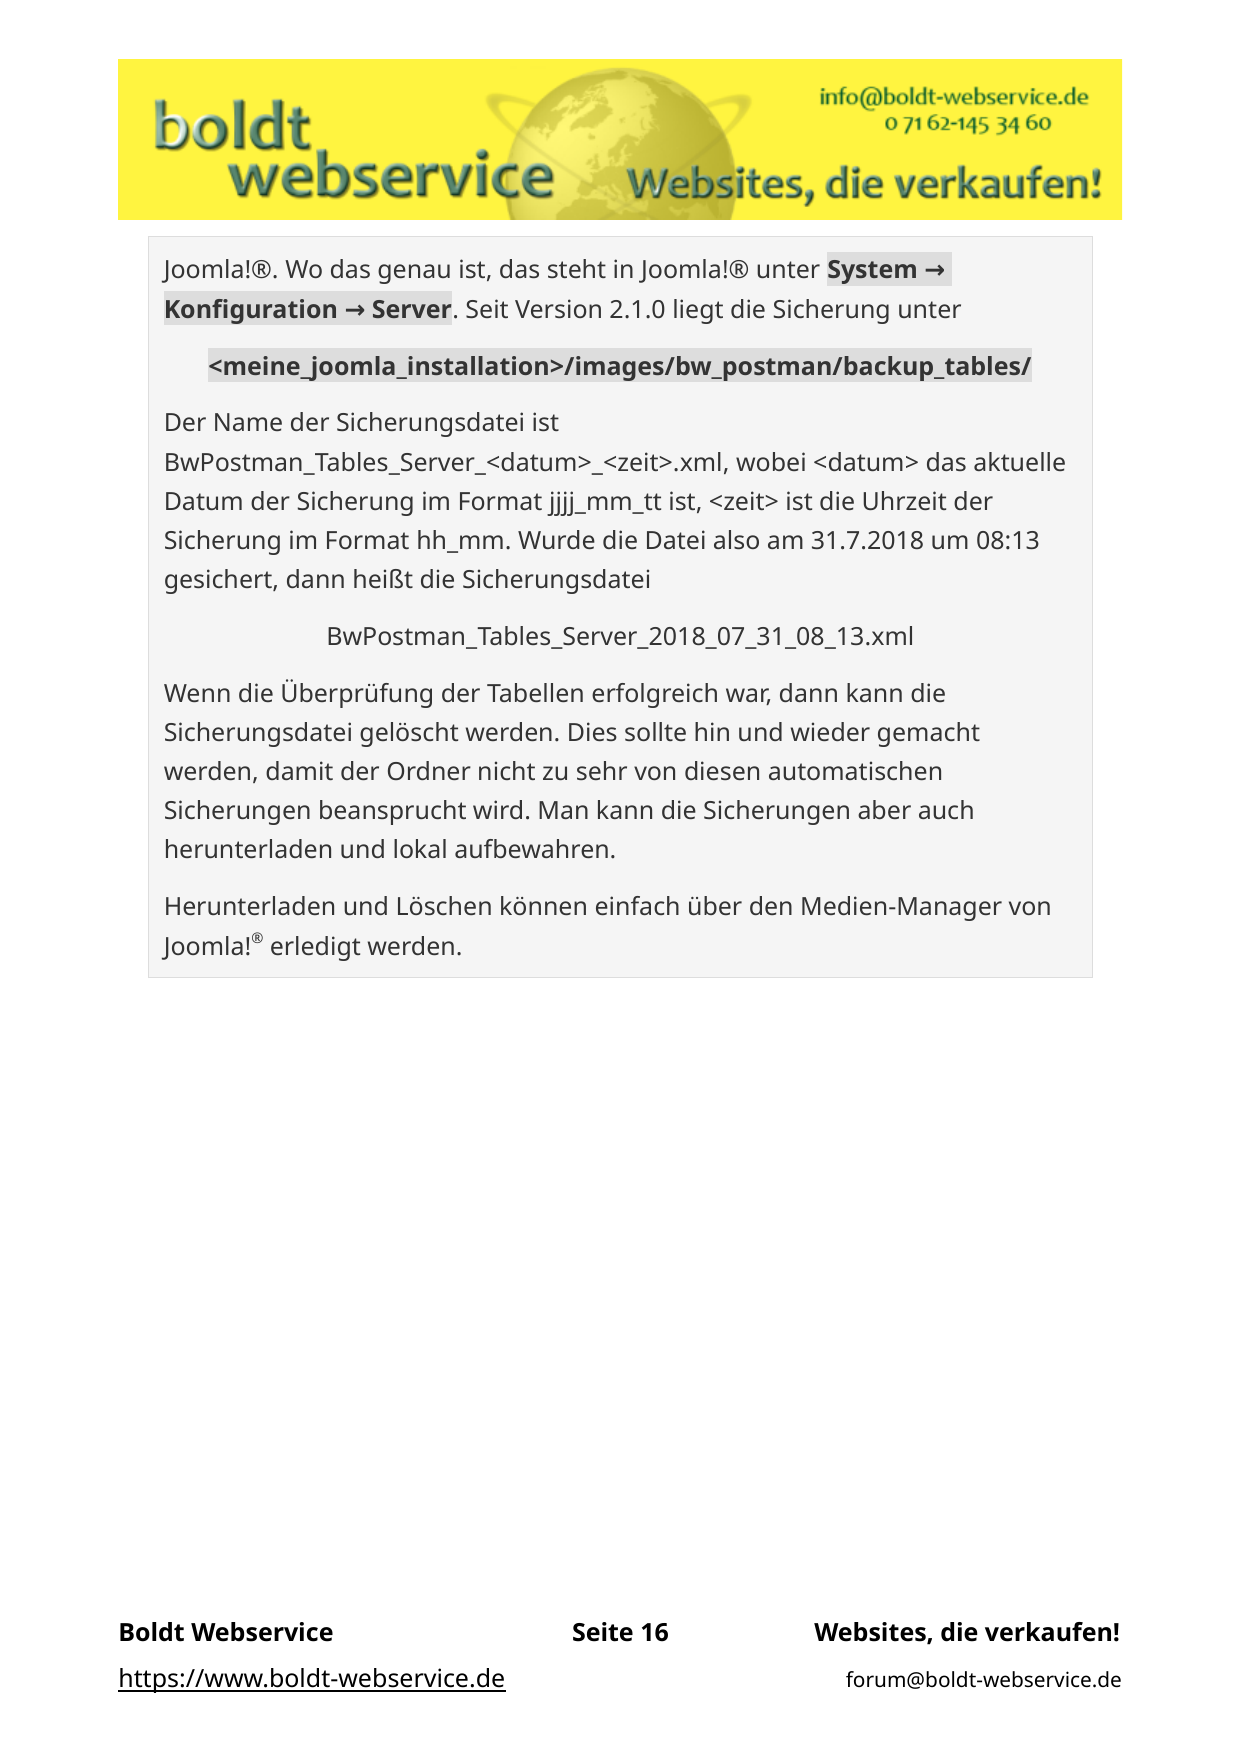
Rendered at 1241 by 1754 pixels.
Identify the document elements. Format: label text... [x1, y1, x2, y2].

text Der Name der Sicherungsdatei ist BwPostman_Tables_Server_<datum>_<zeit>.xml, wobei <datum> das aktuelle Datum der Sicherung im Format jjjj_mm_tt ist, <zeit> ist die Uhrzeit der Sicherung im Format hh_mm. Wurde die Datei also am 31.7.2018 um 08:13 gesichert, dann heißt die Sicherungsdatei [149, 389, 1092, 596]
text <meine_joomla_installation>/images/bw_postman/backup_tables/ [149, 332, 1092, 382]
text BwPostman_Tables_Server_2018_07_31_08_13.xml [149, 603, 1092, 653]
picture [118, 59, 1123, 220]
text Herunterladen und Löschen können einfach über den Medien-Manager von Joomla!® erledigt werden. [149, 873, 1092, 977]
text Joomla!®. Wo das genau ist, das steht in Joomla!® unter System → Konfiguration → Server. Seit Version 2.1.0 liegt die Sicherung unter [149, 237, 1092, 325]
text Wenn die Überprüfung der Tabellen erfolgreich war, dann kann die Sicherungsdatei gelöscht werden. Dies sollte hin und wieder gemacht werden, damit der Ordner nicht zu sehr von diesen automatischen Sicherungen beansprucht wird. Man kann die Sicherungen aber auch herunterladen und lokal aufbewahren. [149, 659, 1092, 866]
